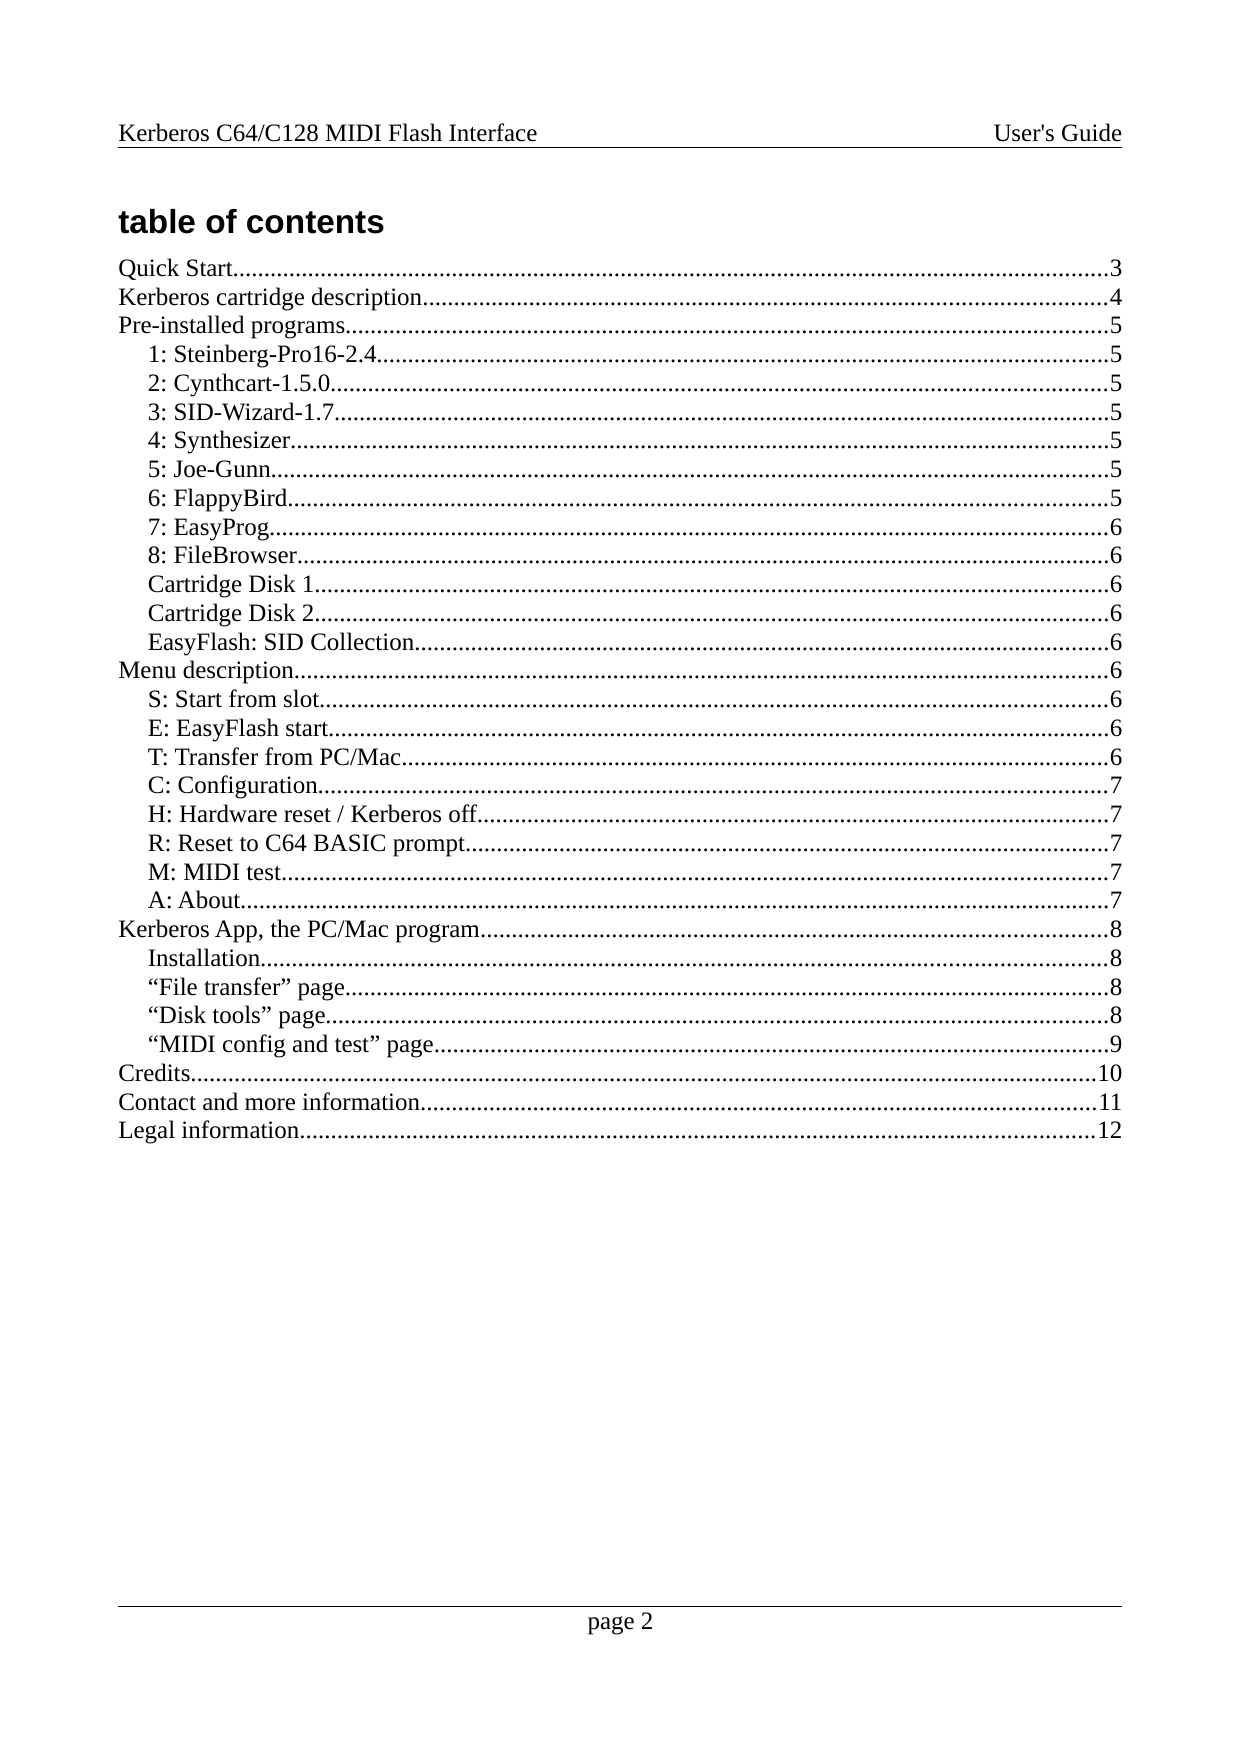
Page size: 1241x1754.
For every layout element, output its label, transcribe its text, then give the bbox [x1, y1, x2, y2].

text A: About 7 [148, 886, 1122, 914]
text Pre-installed programs 5 [118, 311, 1122, 339]
text 7: EasyProg 6 [148, 512, 1122, 541]
text “MIDI config and test” page 9 [148, 1029, 1122, 1058]
text Installation 8 [148, 943, 1122, 972]
text Contact and more information 11 [118, 1087, 1122, 1116]
text Cartridge Disk 2 6 [148, 598, 1122, 627]
text 5: Joe-Gunn 5 [148, 454, 1122, 483]
text “Disk tools” page 8 [148, 1001, 1122, 1029]
subtitle table of contents [118, 202, 1122, 241]
text 6: FlappyBird 5 [148, 483, 1122, 512]
text R: Reset to C64 BASIC prompt 7 [148, 828, 1122, 857]
text 8: FileBrowser 6 [148, 541, 1122, 569]
text H: Hardware reset / Kerberos off 7 [148, 799, 1122, 828]
text Cartridge Disk 1 6 [148, 569, 1122, 598]
text M: MIDI test 7 [148, 857, 1122, 886]
text Menu description 6 [118, 656, 1122, 684]
text EasyFlash: SID Collection 6 [148, 627, 1122, 656]
text T: Transfer from PC/Mac 6 [148, 742, 1122, 771]
text Kerberos App, the PC/Mac program 8 [118, 914, 1122, 943]
text 4: Synthesizer 5 [148, 426, 1122, 454]
text “File transfer” page 8 [148, 972, 1122, 1001]
text Kerberos cartridge description 4 [118, 282, 1122, 311]
text Legal information 12 [118, 1116, 1122, 1144]
text 2: Cynthcart-1.5.0 5 [148, 368, 1122, 397]
text Quick Start 3 [118, 253, 1122, 282]
text C: Configuration 7 [148, 771, 1122, 799]
text Credits 10 [118, 1058, 1122, 1087]
text 1: Steinberg-Pro16-2.4 5 [148, 339, 1122, 368]
text E: EasyFlash start 6 [148, 713, 1122, 742]
text S: Start from slot 6 [148, 684, 1122, 713]
text 3: SID-Wizard-1.7 5 [148, 397, 1122, 426]
